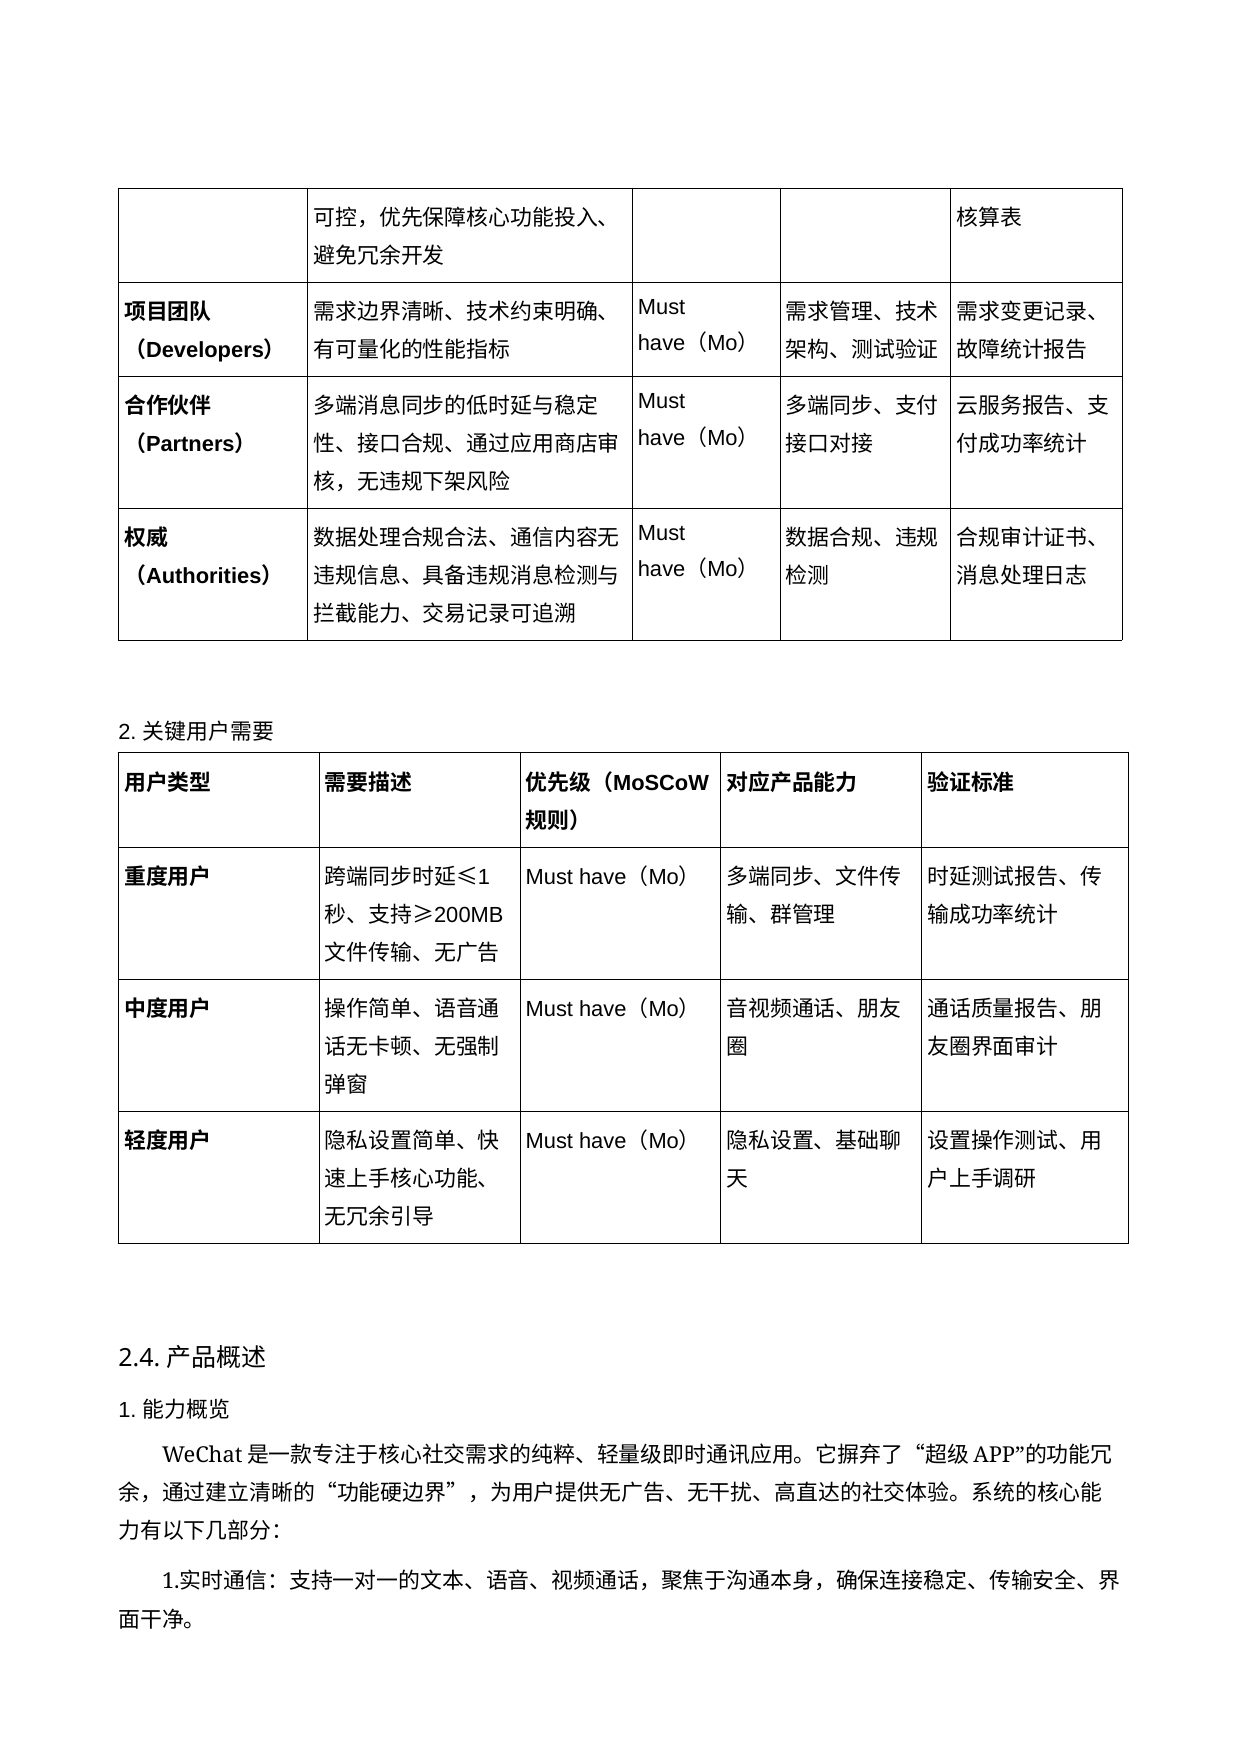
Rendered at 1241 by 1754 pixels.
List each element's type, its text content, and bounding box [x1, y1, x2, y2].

table_cell 多端同步、支付接口对接 [781, 377, 950, 508]
table_cell 操作简单、语音通话无卡顿、无强制弹窗 [320, 980, 520, 1111]
table_cell 核算表 [951, 189, 1122, 282]
table_cell 时延测试报告、传输成功率统计 [922, 848, 1128, 978]
table_cell Must have（Mo） [633, 509, 780, 640]
table_cell 需求变更记录、故障统计报告 [951, 283, 1122, 376]
table_cell Must have（Mo） [521, 980, 720, 1111]
subtitle 产品概述 [118, 1337, 1122, 1373]
table_cell 项目团队（Developers） [119, 283, 307, 376]
table_cell 合规审计证书、消息处理日志 [951, 509, 1122, 640]
table_cell 数据处理合规合法、通信内容无违规信息、具备违规消息检测与拦截能力、交易记录可追溯 [308, 509, 632, 640]
table_cell Must have（Mo） [633, 283, 780, 376]
table_header 验证标准 [922, 753, 1128, 847]
table_cell 需求边界清晰、技术约束明确、有可量化的性能指标 [308, 283, 632, 376]
table_cell 云服务报告、支付成功率统计 [951, 377, 1122, 508]
table_cell 权威（Authorities） [119, 509, 307, 640]
table_cell 重度用户 [119, 848, 319, 978]
subtitle 能力概览 [118, 1392, 1122, 1424]
table_cell [119, 189, 307, 282]
table_cell Must have（Mo） [633, 377, 780, 508]
table_cell 合作伙伴（Partners） [119, 377, 307, 508]
text WeChat是一款专注于核心社交需求的纯粹、轻量级即时通讯应用。它摒弃了“超级APP”的功能冗余，通过建立清晰的“功能硬边界”，为用户提供无广告、无干扰、高直达的社交体验。系统的核心能力有以下几部分： [118, 1437, 1122, 1544]
table_cell 数据合规、违规检测 [781, 509, 950, 640]
table_header 需要描述 [320, 753, 520, 847]
table_cell 需求管理、技术架构、测试验证 [781, 283, 950, 376]
table_cell 多端消息同步的低时延与稳定性、接口合规、通过应用商店审核，无违规下架风险 [308, 377, 632, 508]
table_cell 中度用户 [119, 980, 319, 1111]
table_cell Must have（Mo） [521, 1112, 720, 1242]
table_header 优先级（MoSCoW 规则） [521, 753, 720, 847]
subtitle 关键用户需要 [118, 714, 1122, 745]
table_cell [633, 189, 780, 282]
table_cell Must have（Mo） [521, 848, 720, 978]
table_cell 隐私设置简单、快速上手核心功能、无冗余引导 [320, 1112, 520, 1242]
table_header 对应产品能力 [721, 753, 921, 847]
table_cell 通话质量报告、朋友圈界面审计 [922, 980, 1128, 1111]
table_cell 音视频通话、朋友圈 [721, 980, 921, 1111]
table_cell [781, 189, 950, 282]
table_cell 设置操作测试、用户上手调研 [922, 1112, 1128, 1242]
table_header 用户类型 [119, 753, 319, 847]
table_cell 轻度用户 [119, 1112, 319, 1242]
table_cell 跨端同步时延≤1 秒、支持≥200MB 文件传输、无广告 [320, 848, 520, 978]
table_cell 隐私设置、基础聊天 [721, 1112, 921, 1242]
text 1.实时通信：支持一对一的文本、语音、视频通话，聚焦于沟通本身，确保连接稳定、传输安全、界面干净。 [118, 1563, 1122, 1633]
table_cell 多端同步、文件传输、群管理 [721, 848, 921, 978]
table_cell 可控，优先保障核心功能投入、避免冗余开发 [308, 189, 632, 282]
